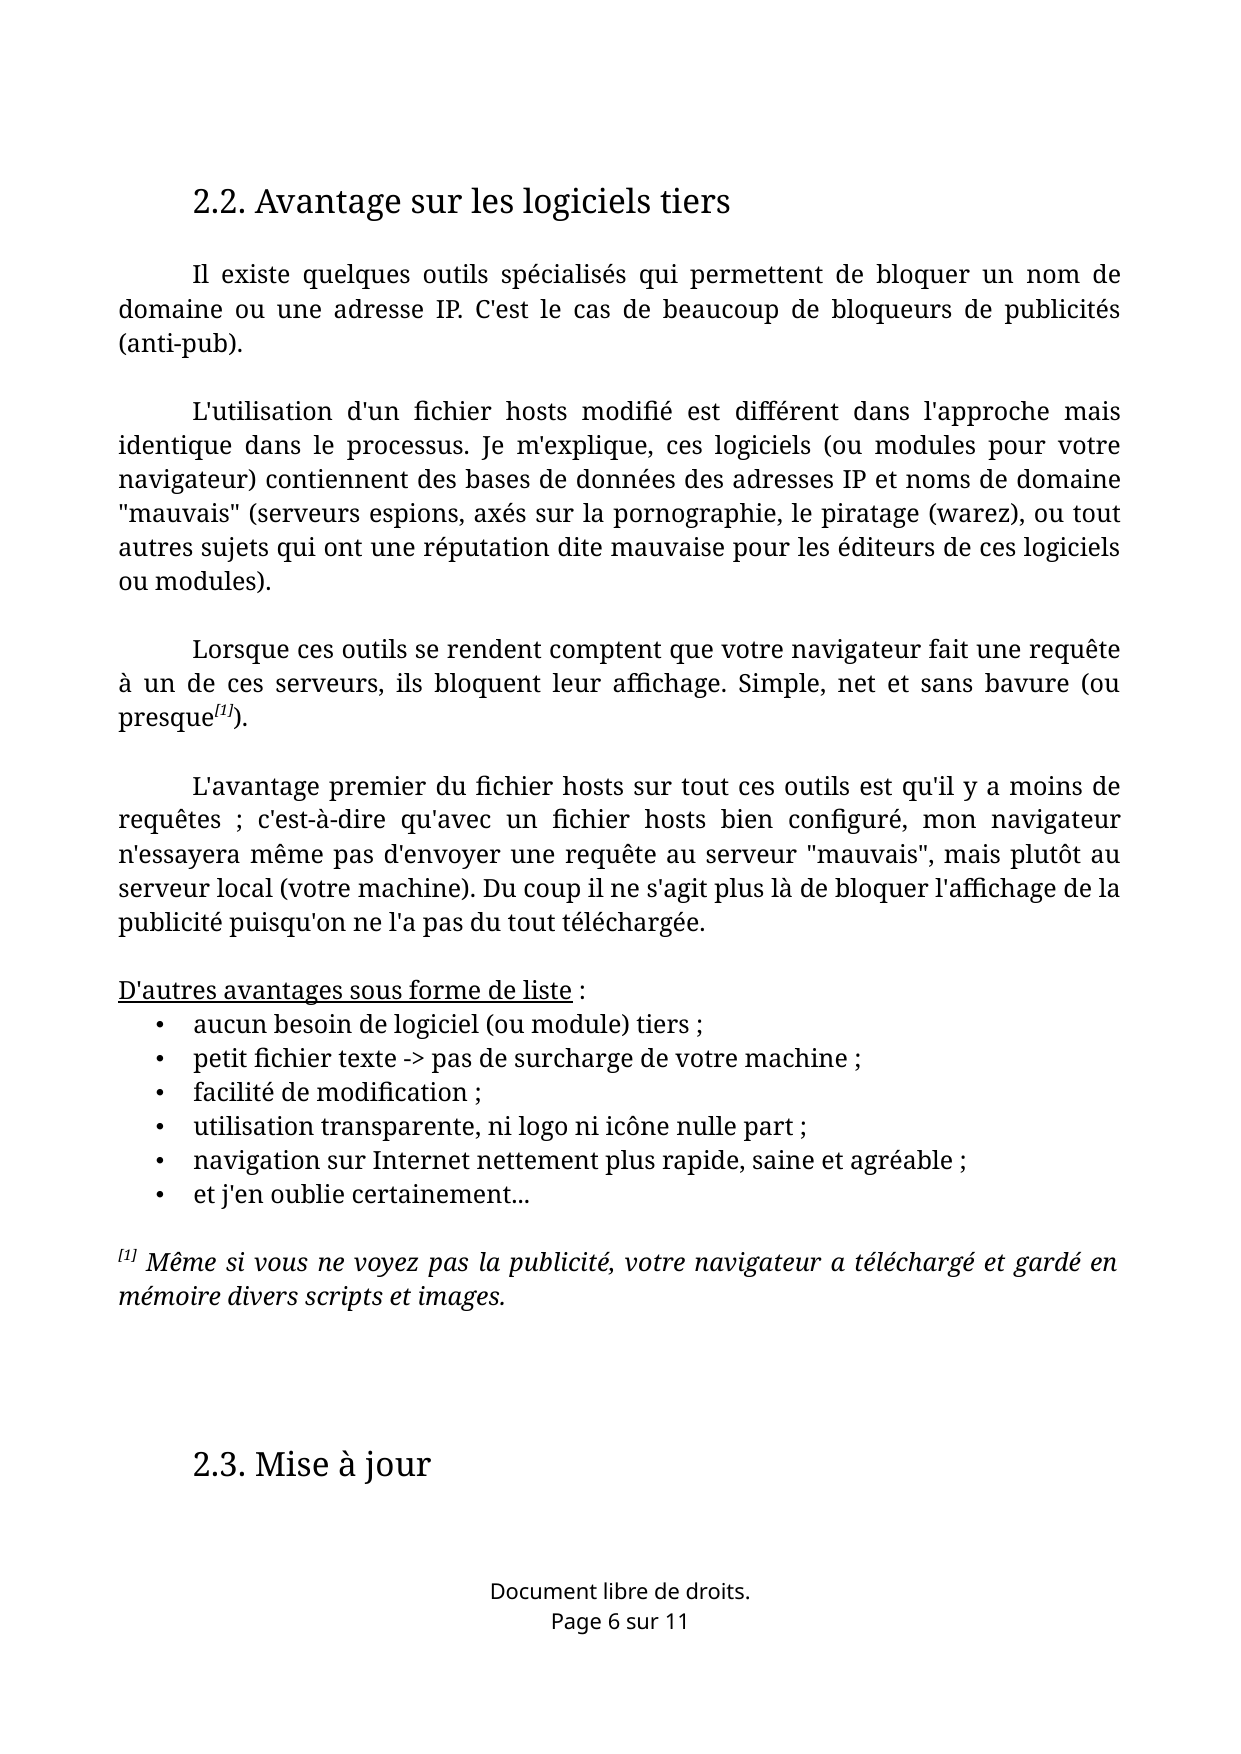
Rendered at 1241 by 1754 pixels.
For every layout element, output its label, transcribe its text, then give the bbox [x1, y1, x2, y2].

list utilisation transparente, ni logo ni icône nulle part ; [156, 1109, 1122, 1143]
text L'avantage premier du fichier hosts sur tout ces outils est qu'il y a moins de requêtes ; c'est-à-dire qu'avec un fichier hosts bien configuré, mon navigateur n'essayera même pas d'envoyer une requête au serveur "mauvais", mais plutôt au serveur local (votre machine). Du coup il ne s'agit plus là de bloquer l'affichage de la publicité puisqu'on ne l'a pas du tout téléchargée. [118, 768, 1122, 938]
list et j'en oublie certainement... [156, 1177, 1122, 1211]
text D'autres avantages sous forme de liste : [118, 972, 1122, 1007]
text [1] Même si vous ne voyez pas la publicité, votre navigateur a téléchargé et gardé en mémoire divers scripts et images. [118, 1245, 1122, 1313]
list facilité de modification ; [156, 1075, 1122, 1109]
list navigation sur Internet nettement plus rapide, saine et agréable ; [156, 1143, 1122, 1177]
text L'utilisation d'un fichier hosts modifié est différent dans l'approche mais identique dans le processus. Je m'explique, ces logiciels (ou modules pour votre navigateur) contiennent des bases de données des adresses IP et noms de domaine "mauvais" (serveurs espions, axés sur la pornographie, le piratage (warez), ou tout autres sujets qui ont une réputation dite mauvaise pour les éditeurs de ces logiciels ou modules). [118, 393, 1122, 598]
text 2.3. Mise à jour [192, 1441, 1122, 1486]
text Il existe quelques outils spécialisés qui permettent de bloquer un nom de domaine ou une adresse IP. C'est le cas de beaucoup de bloqueurs de publicités (anti-pub). [118, 257, 1122, 359]
text 2.2. Avantage sur les logiciels tiers [192, 178, 1122, 223]
text Lorsque ces outils se rendent comptent que votre navigateur fait une requête à un de ces serveurs, ils bloquent leur affichage. Simple, net et sans bavure (ou presque[1]). [118, 632, 1122, 734]
list aucun besoin de logiciel (ou module) tiers ; [156, 1007, 1122, 1041]
list petit fichier texte -> pas de surcharge de votre machine ; [156, 1041, 1122, 1075]
